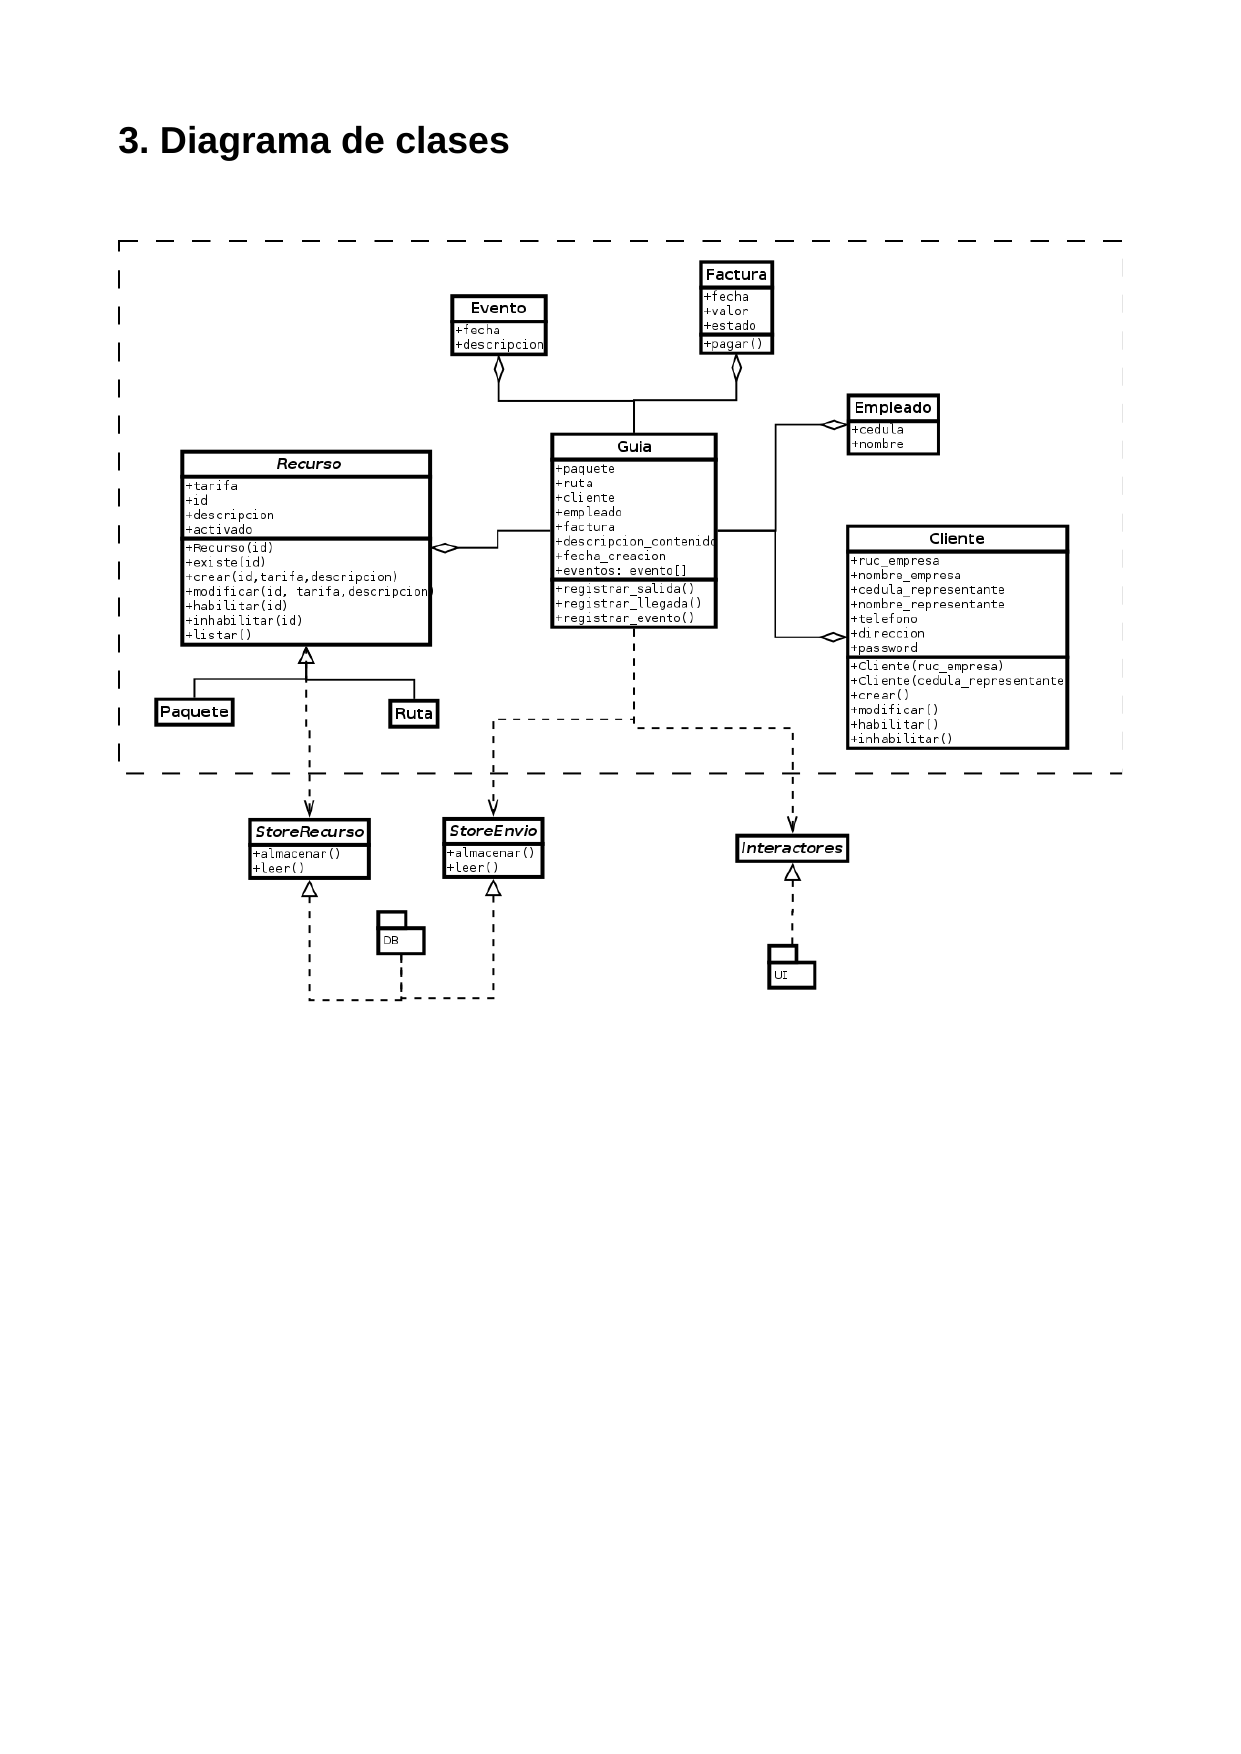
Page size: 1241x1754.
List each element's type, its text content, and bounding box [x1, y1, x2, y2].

picture [118, 240, 1123, 1015]
text 3. Diagrama de clases [118, 118, 1122, 161]
